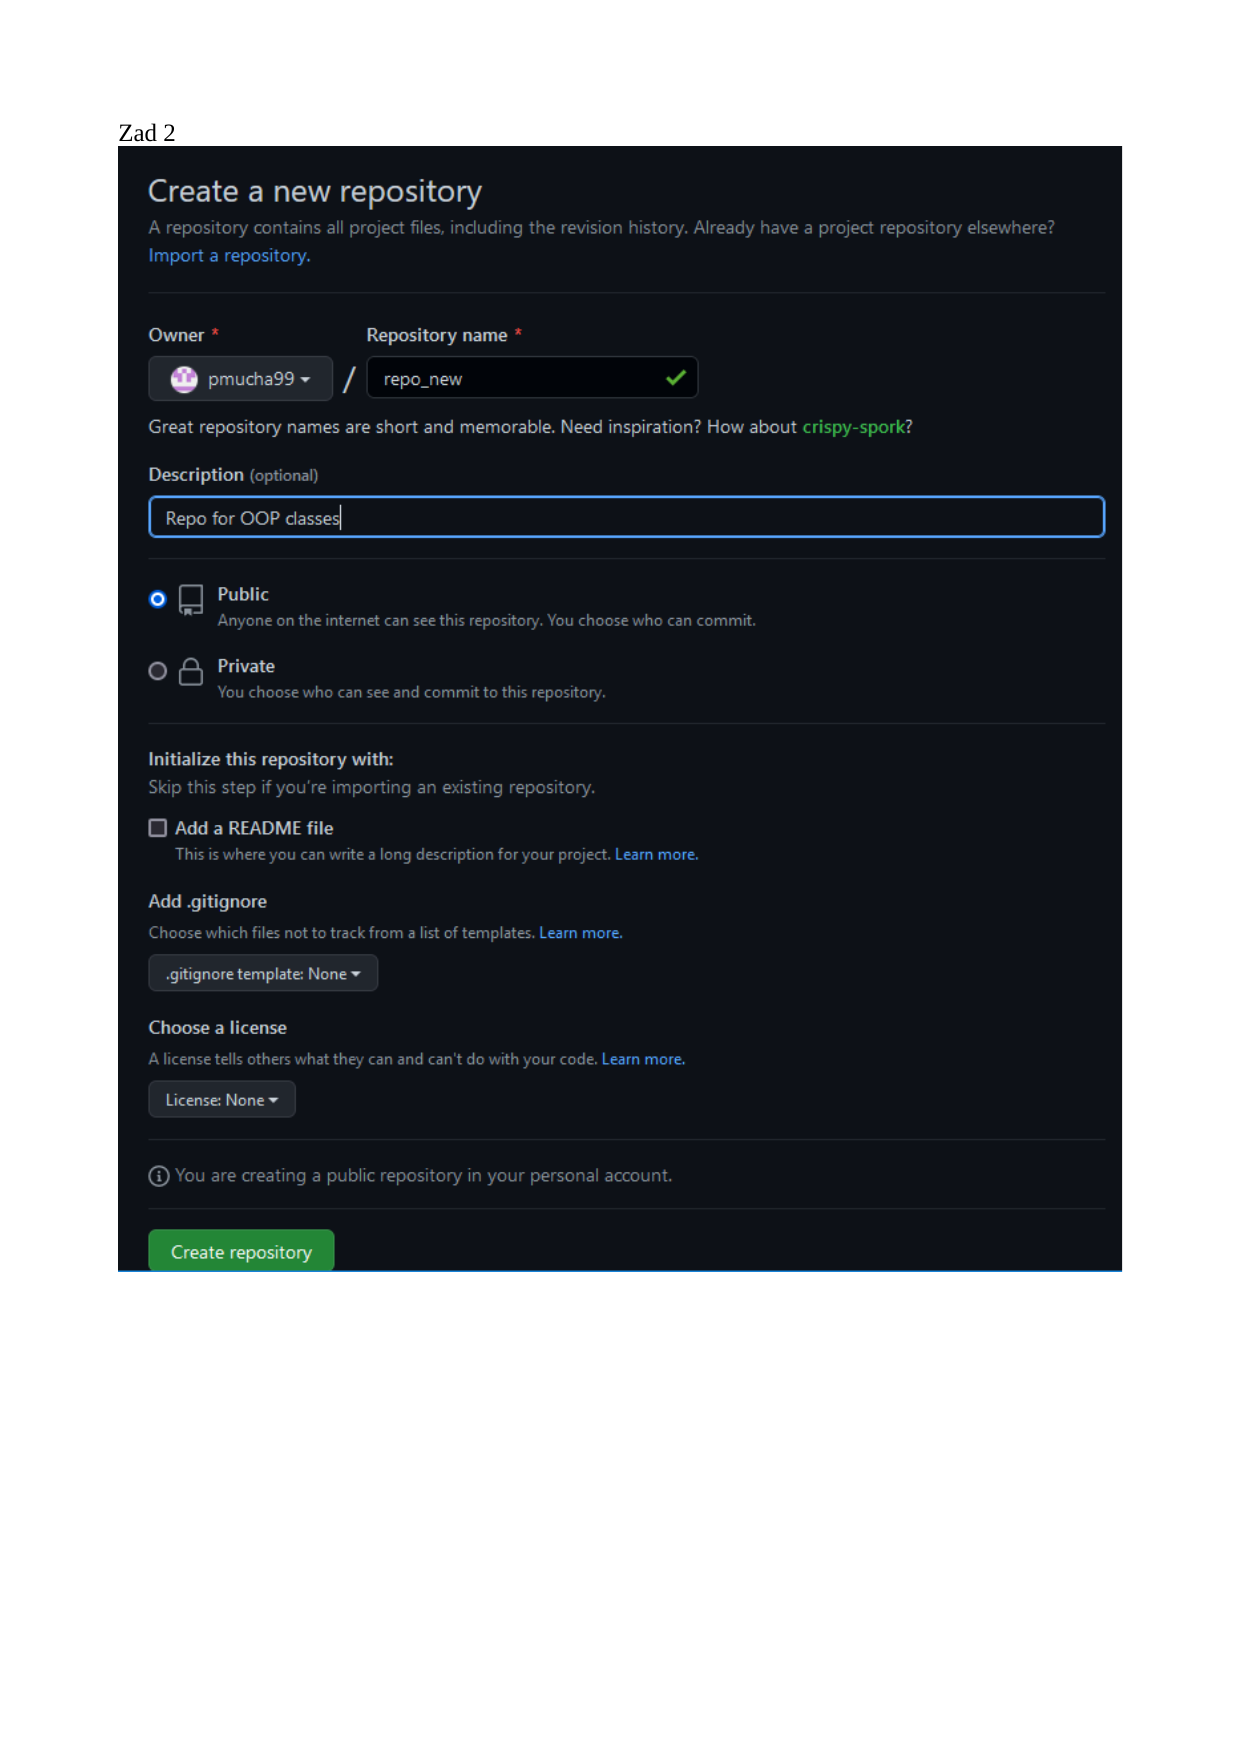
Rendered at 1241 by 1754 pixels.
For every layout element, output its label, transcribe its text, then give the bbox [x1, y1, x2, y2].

picture [118, 146, 1123, 1272]
text Zad 2 [118, 118, 1122, 146]
